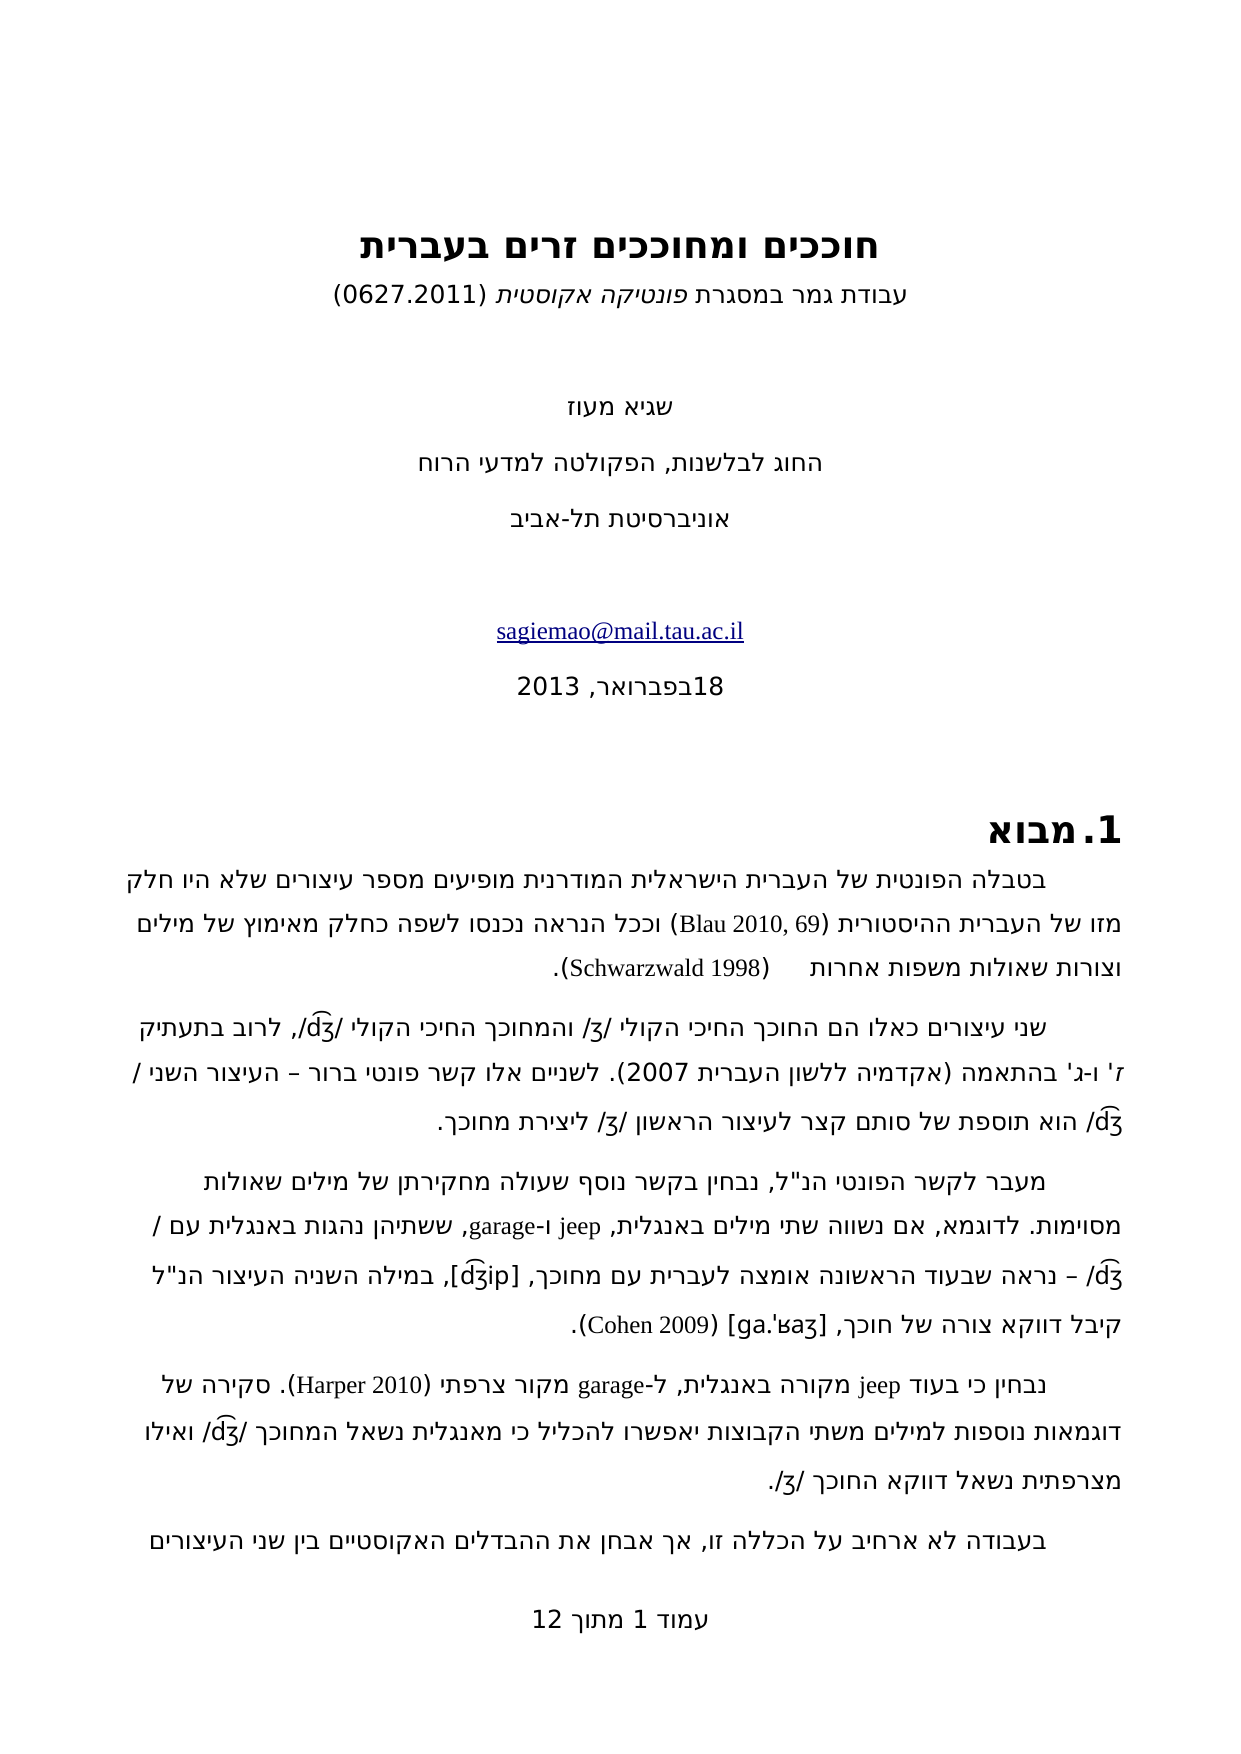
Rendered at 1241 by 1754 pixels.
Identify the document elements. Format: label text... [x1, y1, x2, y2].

text בעבודה לא ארחיב על הכללה זו, אך אבחן את ההבדלים האקוסטיים בין שני העיצורים [118, 1526, 1122, 1555]
text אוניברסיטת תל-אביב [118, 504, 1122, 533]
text החוג לבלשנות, הפקולטה למדעי הרוח [118, 448, 1122, 477]
title חוככים ומחוככים זרים בעברית [118, 224, 1122, 267]
text 18 בפברואר, 2013 [118, 672, 1122, 701]
text נבחין כי בעוד jeep מקורה באנגלית, ל-garage מקור צרפתי (Harper 2010). סקירה של דוגמאות נוספות למילים משתי הקבוצות יאפשרו להכליל כי מאנגלית נשאל המחוכך /d͡ʒ/ ואילו מצרפתית נשאל דווקא החוכך /ʒ/. [118, 1370, 1122, 1496]
text עבודת גמר במסגרת פונטיקה אקוסטית (0627.2011) [118, 280, 1122, 309]
text בטבלה הפונטית של העברית הישראלית המודרנית מופיעים מספר עיצורים שלא היו חלק מזו של העברית ההיסטורית (Blau 2010, 69) וככל הנראה נכנסו לשפה כחלק מאימוץ של מילים וצורות שאולות משפות אחרות (Schwarzwald 1998). [118, 865, 1122, 982]
text שני עיצורים כאלו הם החוכך החיכי הקולי /ʒ/ והמחוכך החיכי הקולי /d͡ʒ/, לרוב בתעתיק ז' ו-ג' בהתאמה (אקדמיה ללשון העברית 2007). לשניים אלו קשר פונטי ברור – העיצור השני /d͡ʒ/ הוא תוספת של סותם קצר לעיצור הראשון /ʒ/ ליצירת מחוכך. [118, 1009, 1122, 1138]
text מעבר לקשר הפונטי הנ"ל, נבחין בקשר נוסף שעולה מחקירתן של מילים שאולות מסוימות. לדוגמא, אם נשווה שתי מילים באנגלית, jeep ו-garage, ששתיהן נהגות באנגלית עם /d͡ʒ/ – נראה שבעוד הראשונה אומצה לעברית עם מחוכך, [d͡ʒip], במילה השניה העיצור הנ"ל קיבל דווקא צורה של חוכך, [ga.ˈʁaʒ] ‏(Cohen 2009). [118, 1168, 1122, 1340]
text שגיא מעוז [118, 392, 1122, 421]
text sagiemao@mail.tau.ac.il [118, 616, 1122, 645]
subtitle מבוא [118, 809, 1122, 853]
